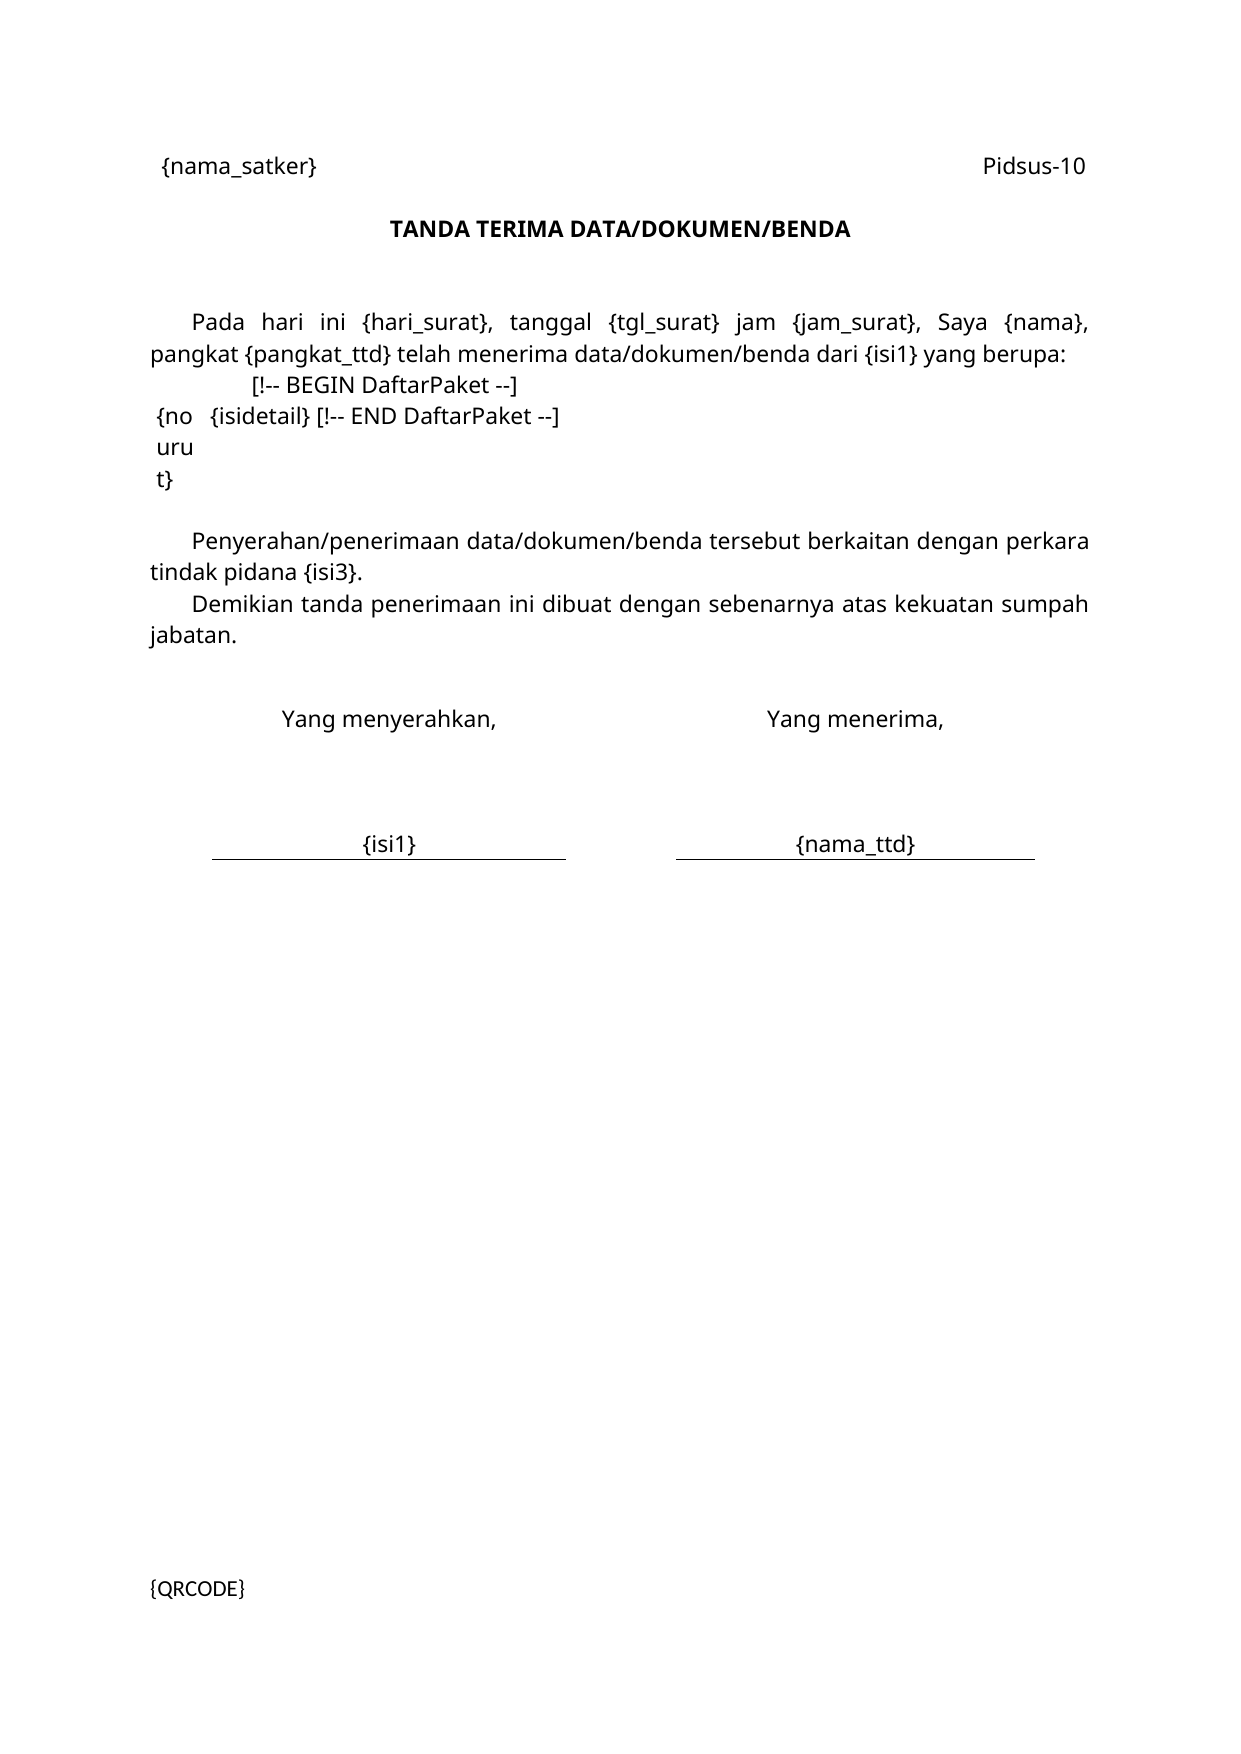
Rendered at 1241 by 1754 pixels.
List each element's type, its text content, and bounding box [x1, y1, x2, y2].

text TANDA TERIMA DATA/DOKUMEN/BENDA [150, 212, 1090, 244]
table_cell [212, 734, 566, 828]
table_cell {nama_ttd} [676, 828, 1035, 859]
table_cell [151, 734, 212, 828]
text Penyerahan/penerimaan data/dokumen/benda tersebut berkaitan dengan perkara tindak pidana {isi3}. [150, 525, 1090, 587]
text Pada hari ini {hari_surat}, tanggal {tgl_surat} jam {jam_surat}, Saya {nama}, pangkat {pangkat_ttd} telah menerima data/dokumen/benda dari {isi1} yang berupa: [150, 306, 1090, 369]
table_cell [151, 828, 212, 859]
table_header [1035, 703, 1096, 734]
table_header [566, 703, 676, 734]
table_header Yang menyerahkan, [212, 703, 566, 734]
table_header {nama_satker} [150, 150, 848, 181]
table_cell {isi1} [212, 828, 566, 859]
table_header [848, 150, 905, 181]
table_header [151, 703, 212, 734]
table_cell [1035, 734, 1096, 828]
table_cell {isidetail} [!-- END DaftarPaket --] [204, 400, 1091, 494]
table_cell [676, 734, 1035, 828]
table_header Pidsus-10 [905, 150, 1097, 181]
table_cell [566, 734, 676, 828]
table_header [150, 369, 204, 400]
text Demikian tanda penerimaan ini dibuat dengan sebenarnya atas kekuatan sumpah jabatan. [150, 587, 1090, 650]
table_header [!-- BEGIN DaftarPaket --] [204, 369, 1091, 400]
table_cell [566, 828, 676, 859]
table_header Yang menerima, [676, 703, 1035, 734]
table_cell [1035, 828, 1096, 859]
table_cell {nourut} [150, 400, 204, 494]
